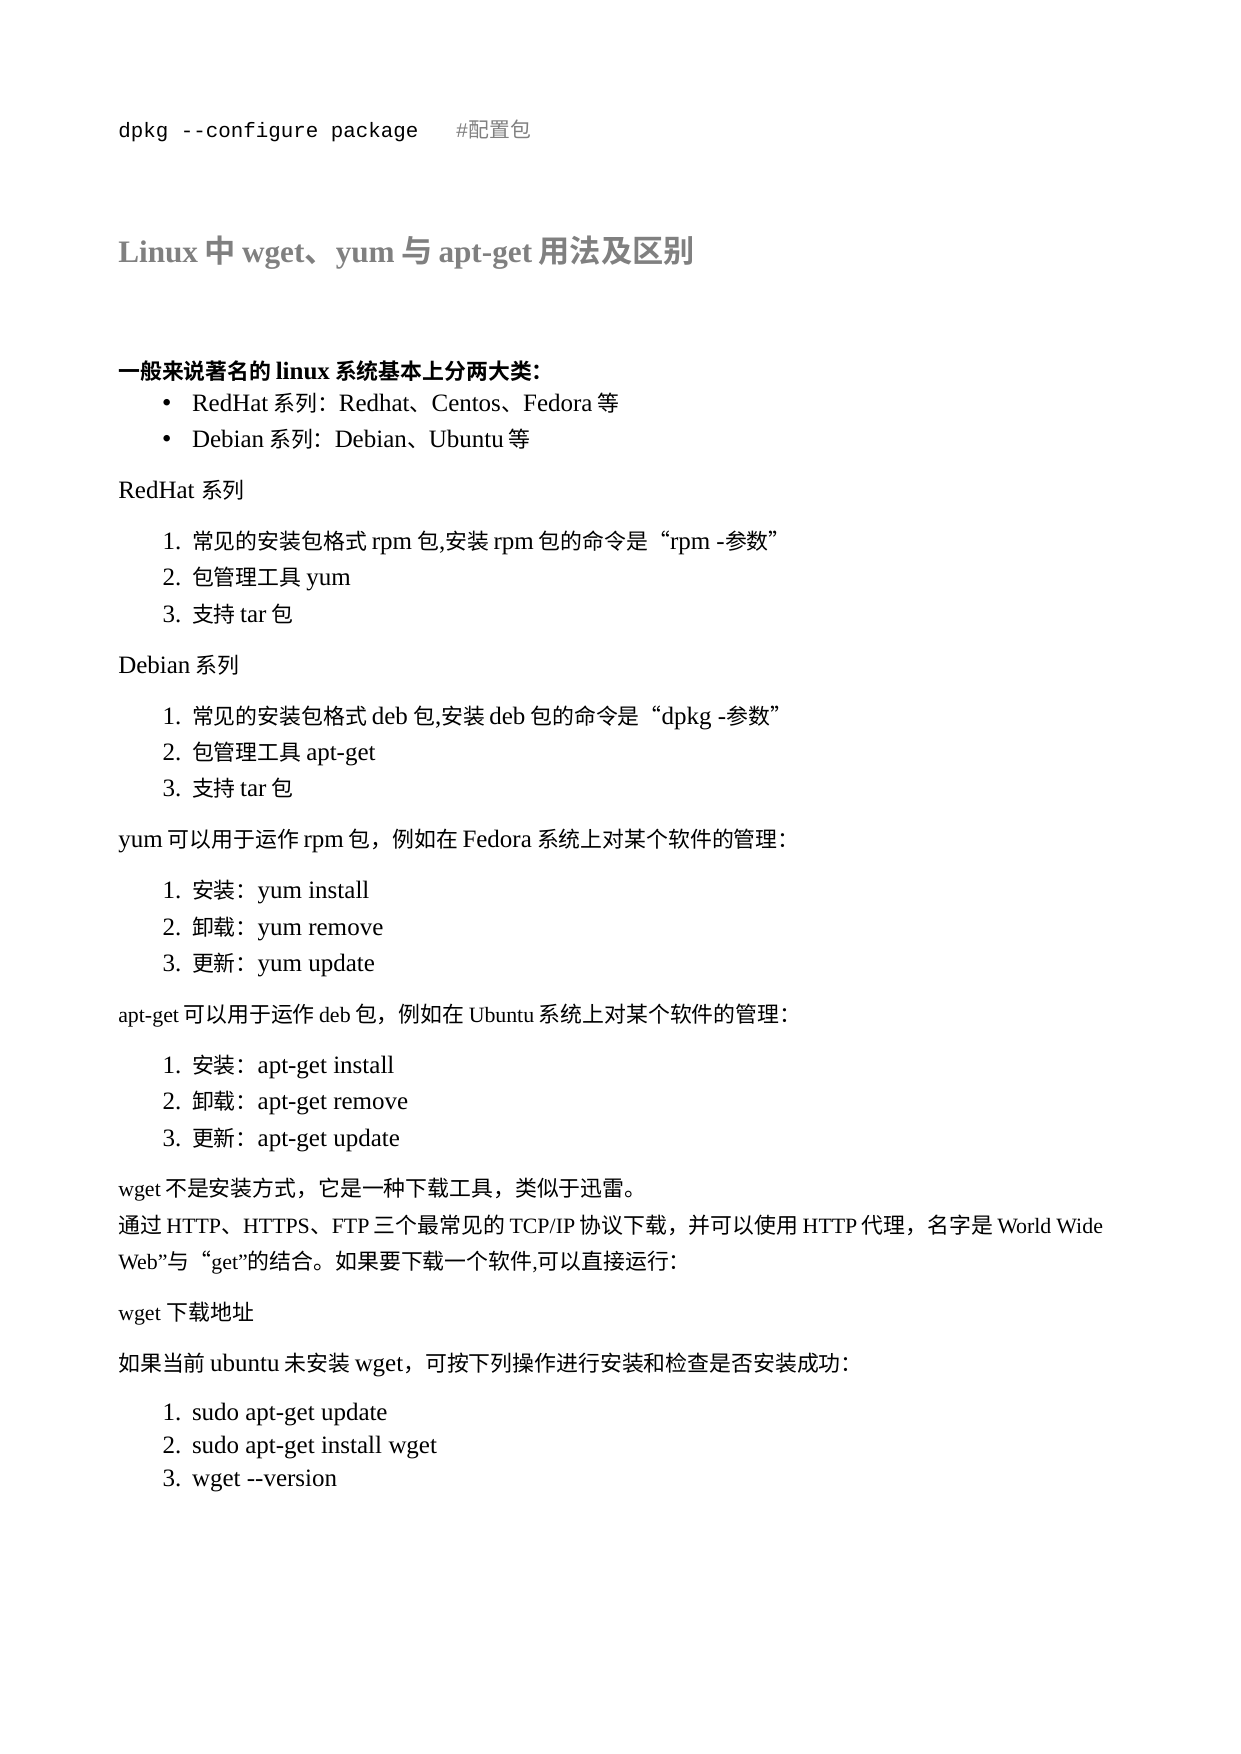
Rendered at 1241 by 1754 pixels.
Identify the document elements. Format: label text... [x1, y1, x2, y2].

text wget 下载地址 [118, 1295, 1122, 1327]
list 包管理工具 apt-get [162, 735, 1122, 767]
list 常见的安装包格式 deb包,安装deb包的命令是“dpkg -参数” [162, 699, 1122, 730]
list 常见的安装包格式 rpm包,安装rpm包的命令是“rpm -参数” [162, 524, 1122, 556]
text apt-get可以用于运作deb包，例如在Ubuntu系统上对某个软件的管理： [118, 997, 1122, 1028]
text wget不是安装方式，它是一种下载工具，类似于迅雷。 通过HTTP、HTTPS、FTP三个最常见的TCP/IP协议下载，并可以使用HTTP代理，名字是World Wide Web”与“get”的结合。如果要下载一个软件,可以直接运行： [118, 1171, 1122, 1276]
list 包管理工具 yum [162, 560, 1122, 592]
list 支持tar包 [162, 597, 1122, 628]
text 一般来说著名的linux系统基本上分两大类： [118, 354, 1122, 386]
list 卸载：yum remove [162, 909, 1122, 941]
list 更新：apt-get update [162, 1121, 1122, 1152]
text 如果当前ubuntu未安装wget，可按下列操作进行安装和检查是否安装成功： [118, 1346, 1122, 1378]
list 更新：yum update [162, 946, 1122, 978]
text RedHat 系列 [118, 473, 1122, 505]
list 支持tar包 [162, 771, 1122, 803]
text yum可以用于运作rpm包，例如在Fedora系统上对某个软件的管理： [118, 822, 1122, 854]
subtitle Linux中wget、yum与apt-get用法及区别 [118, 226, 1122, 272]
list 安装：apt-get install [162, 1048, 1122, 1079]
text dpkg --configure package #配置包 [118, 118, 1122, 144]
list 卸载：apt-get remove [162, 1084, 1122, 1116]
list 安装：yum install [162, 873, 1122, 905]
list Debian系列：Debian、Ubuntu等 [162, 422, 1122, 454]
list sudo apt-get update [162, 1397, 1122, 1426]
list sudo apt-get install wget [162, 1430, 1122, 1459]
list wget --version [162, 1463, 1122, 1492]
list RedHat系列：Redhat、Centos、Fedora等 [162, 386, 1122, 417]
text Debian系列 [118, 648, 1122, 679]
